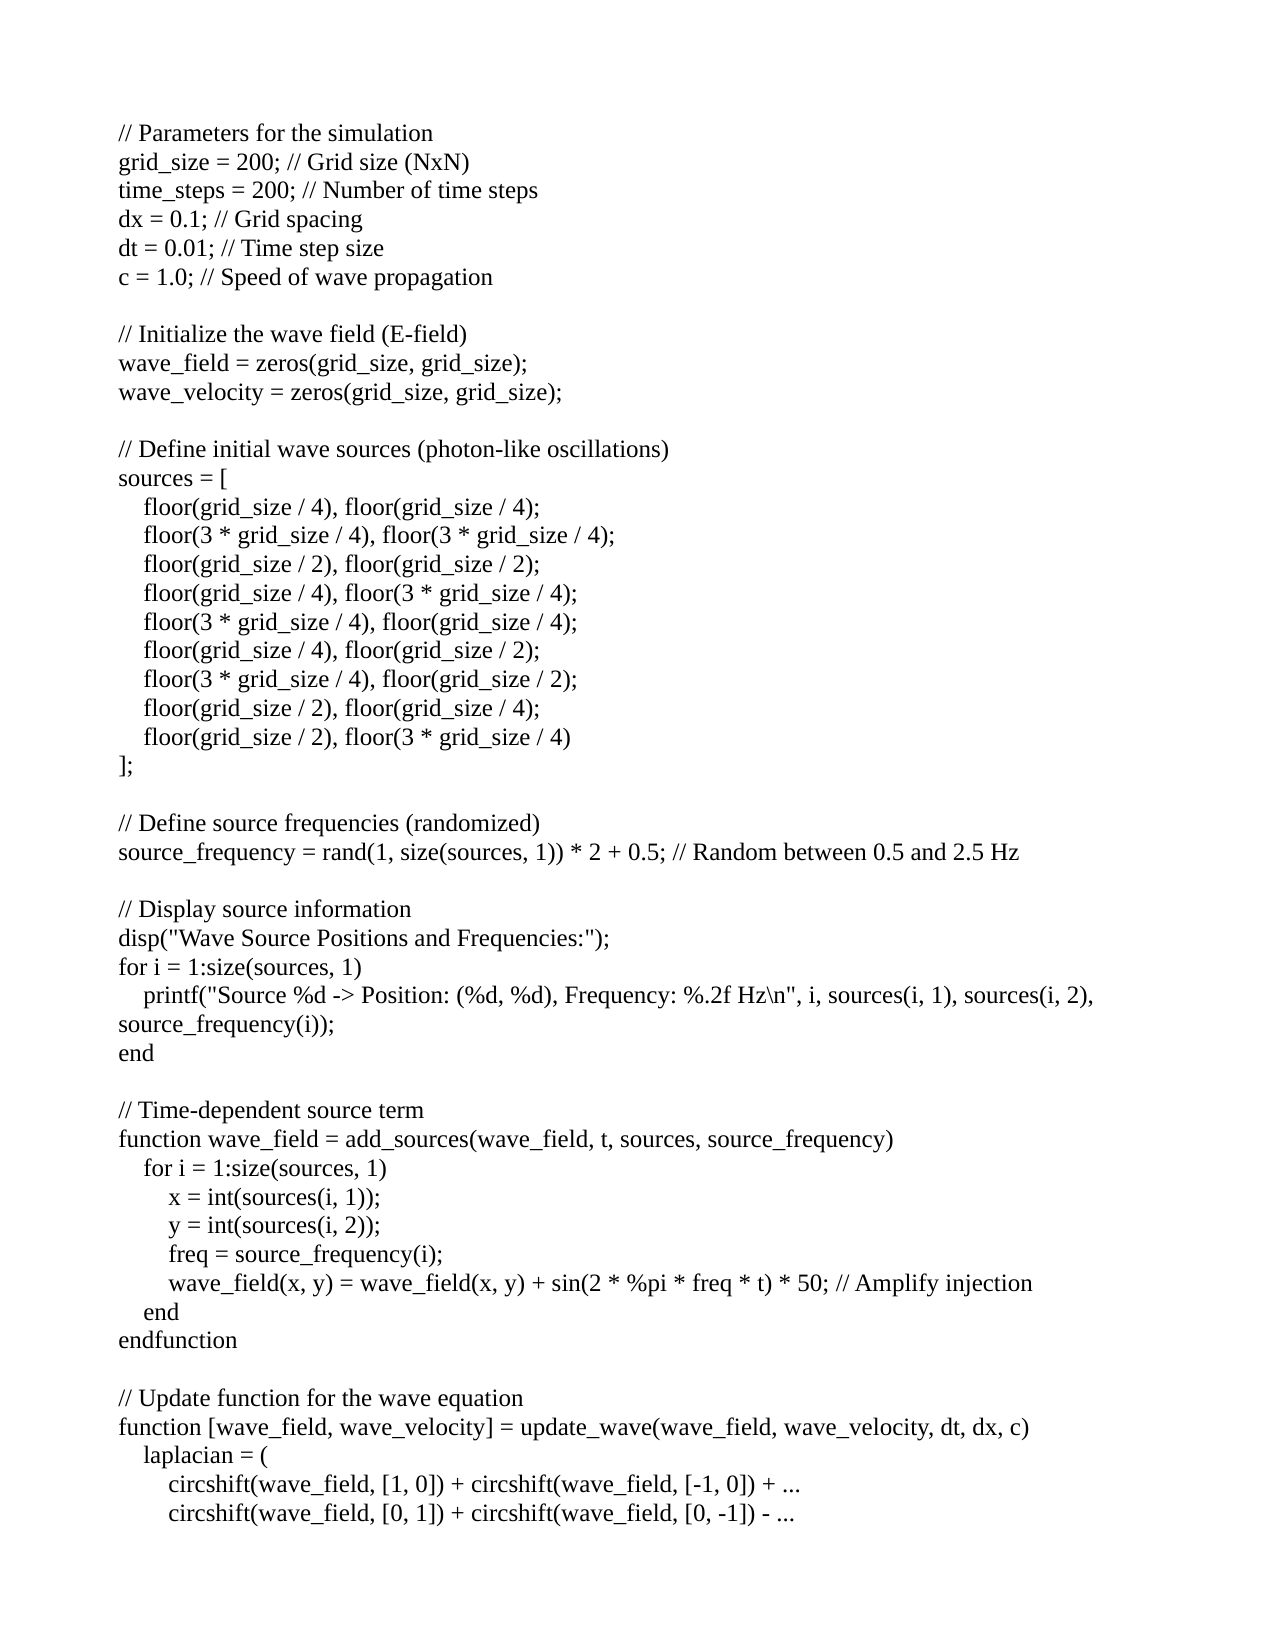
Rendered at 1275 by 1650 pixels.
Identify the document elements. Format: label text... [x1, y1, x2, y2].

text ]; [118, 751, 1157, 779]
text // Update function for the wave equation [118, 1383, 1157, 1412]
text // Initialize the wave field (E-field) [118, 319, 1157, 348]
text freq = source_frequency(i); [118, 1239, 1157, 1268]
text // Parameters for the simulation [118, 118, 1157, 147]
text // Time-dependent source term [118, 1096, 1157, 1124]
text floor(grid_size / 4), floor(grid_size / 2); [118, 636, 1157, 664]
text laplacian = ( [118, 1441, 1157, 1469]
text floor(grid_size / 2), floor(grid_size / 4); [118, 693, 1157, 722]
text floor(grid_size / 4), floor(grid_size / 4); [118, 492, 1157, 521]
text // Display source information [118, 894, 1157, 923]
text floor(grid_size / 2), floor(grid_size / 2); [118, 549, 1157, 578]
text for i = 1:size(sources, 1) [118, 1153, 1157, 1182]
text end [118, 1297, 1157, 1326]
text dt = 0.01; // Time step size [118, 233, 1157, 262]
text floor(grid_size / 2), floor(3 * grid_size / 4) [118, 722, 1157, 751]
text dx = 0.1; // Grid spacing [118, 204, 1157, 233]
text floor(3 * grid_size / 4), floor(3 * grid_size / 4); [118, 521, 1157, 549]
text circshift(wave_field, [0, 1]) + circshift(wave_field, [0, -1]) - ... [118, 1498, 1157, 1527]
text function wave_field = add_sources(wave_field, t, sources, source_frequency) [118, 1124, 1157, 1153]
text // Define source frequencies (randomized) [118, 808, 1157, 837]
text end [118, 1038, 1157, 1067]
text c = 1.0; // Speed of wave propagation [118, 262, 1157, 291]
text sources = [ [118, 463, 1157, 492]
text wave_field = zeros(grid_size, grid_size); [118, 348, 1157, 377]
text // Define initial wave sources (photon-like oscillations) [118, 434, 1157, 463]
text time_steps = 200; // Number of time steps [118, 176, 1157, 204]
text wave_velocity = zeros(grid_size, grid_size); [118, 377, 1157, 406]
text circshift(wave_field, [1, 0]) + circshift(wave_field, [-1, 0]) + ... [118, 1469, 1157, 1498]
text disp("Wave Source Positions and Frequencies:"); [118, 923, 1157, 952]
text for i = 1:size(sources, 1) [118, 952, 1157, 981]
text y = int(sources(i, 2)); [118, 1211, 1157, 1239]
text source_frequency = rand(1, size(sources, 1)) * 2 + 0.5; // Random between 0.5 and 2.5 Hz [118, 837, 1157, 866]
text wave_field(x, y) = wave_field(x, y) + sin(2 * %pi * freq * t) * 50; // Amplify injection [118, 1268, 1157, 1297]
text endfunction [118, 1326, 1157, 1354]
text grid_size = 200; // Grid size (NxN) [118, 147, 1157, 176]
text printf("Source %d -> Position: (%d, %d), Frequency: %.2f Hz\n", i, sources(i, 1), sources(i, 2), source_frequency(i)); [118, 981, 1157, 1038]
text floor(3 * grid_size / 4), floor(grid_size / 2); [118, 664, 1157, 693]
text x = int(sources(i, 1)); [118, 1182, 1157, 1211]
text function [wave_field, wave_velocity] = update_wave(wave_field, wave_velocity, dt, dx, c) [118, 1412, 1157, 1441]
text floor(grid_size / 4), floor(3 * grid_size / 4); [118, 578, 1157, 607]
text floor(3 * grid_size / 4), floor(grid_size / 4); [118, 607, 1157, 636]
